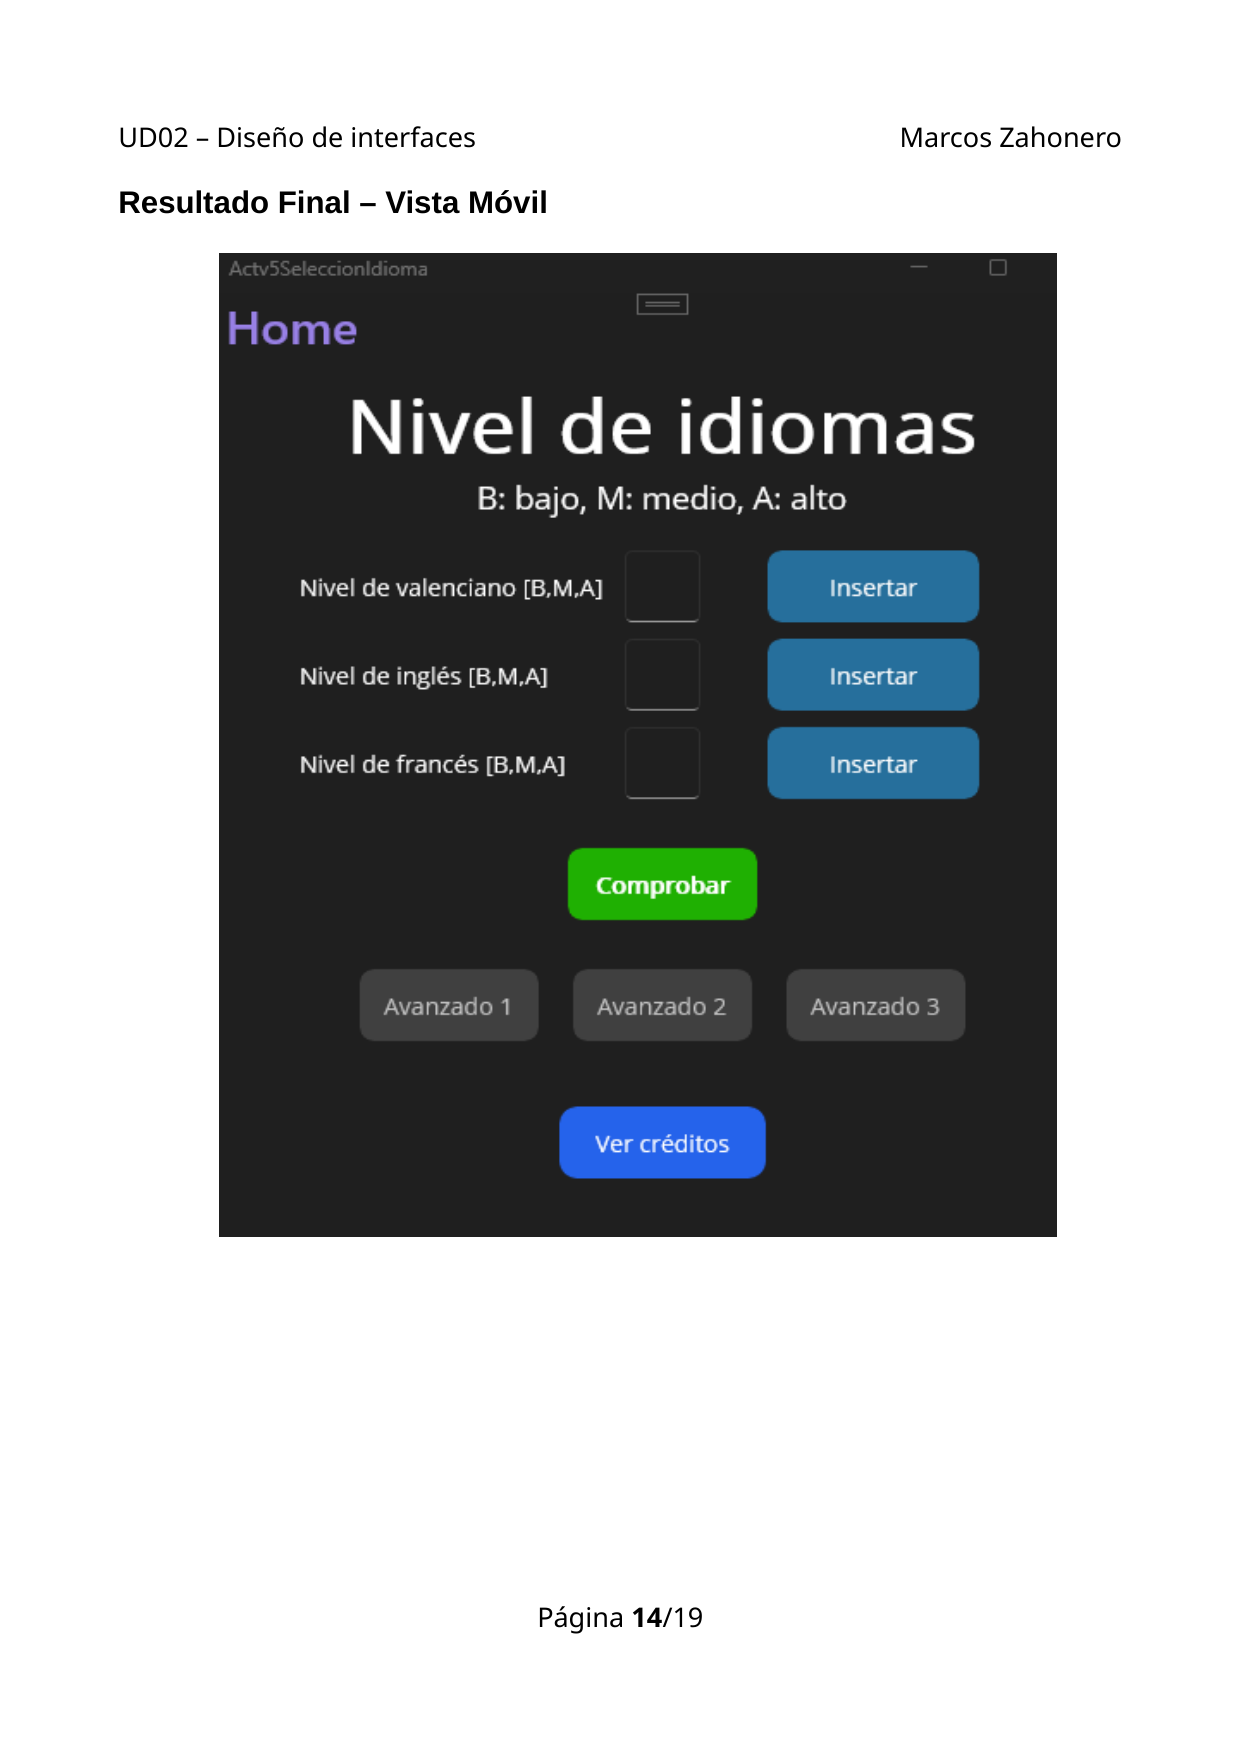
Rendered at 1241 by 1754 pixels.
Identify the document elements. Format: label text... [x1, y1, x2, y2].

subtitle Resultado Final – Vista Móvil [118, 184, 1122, 220]
picture [219, 253, 1057, 1237]
